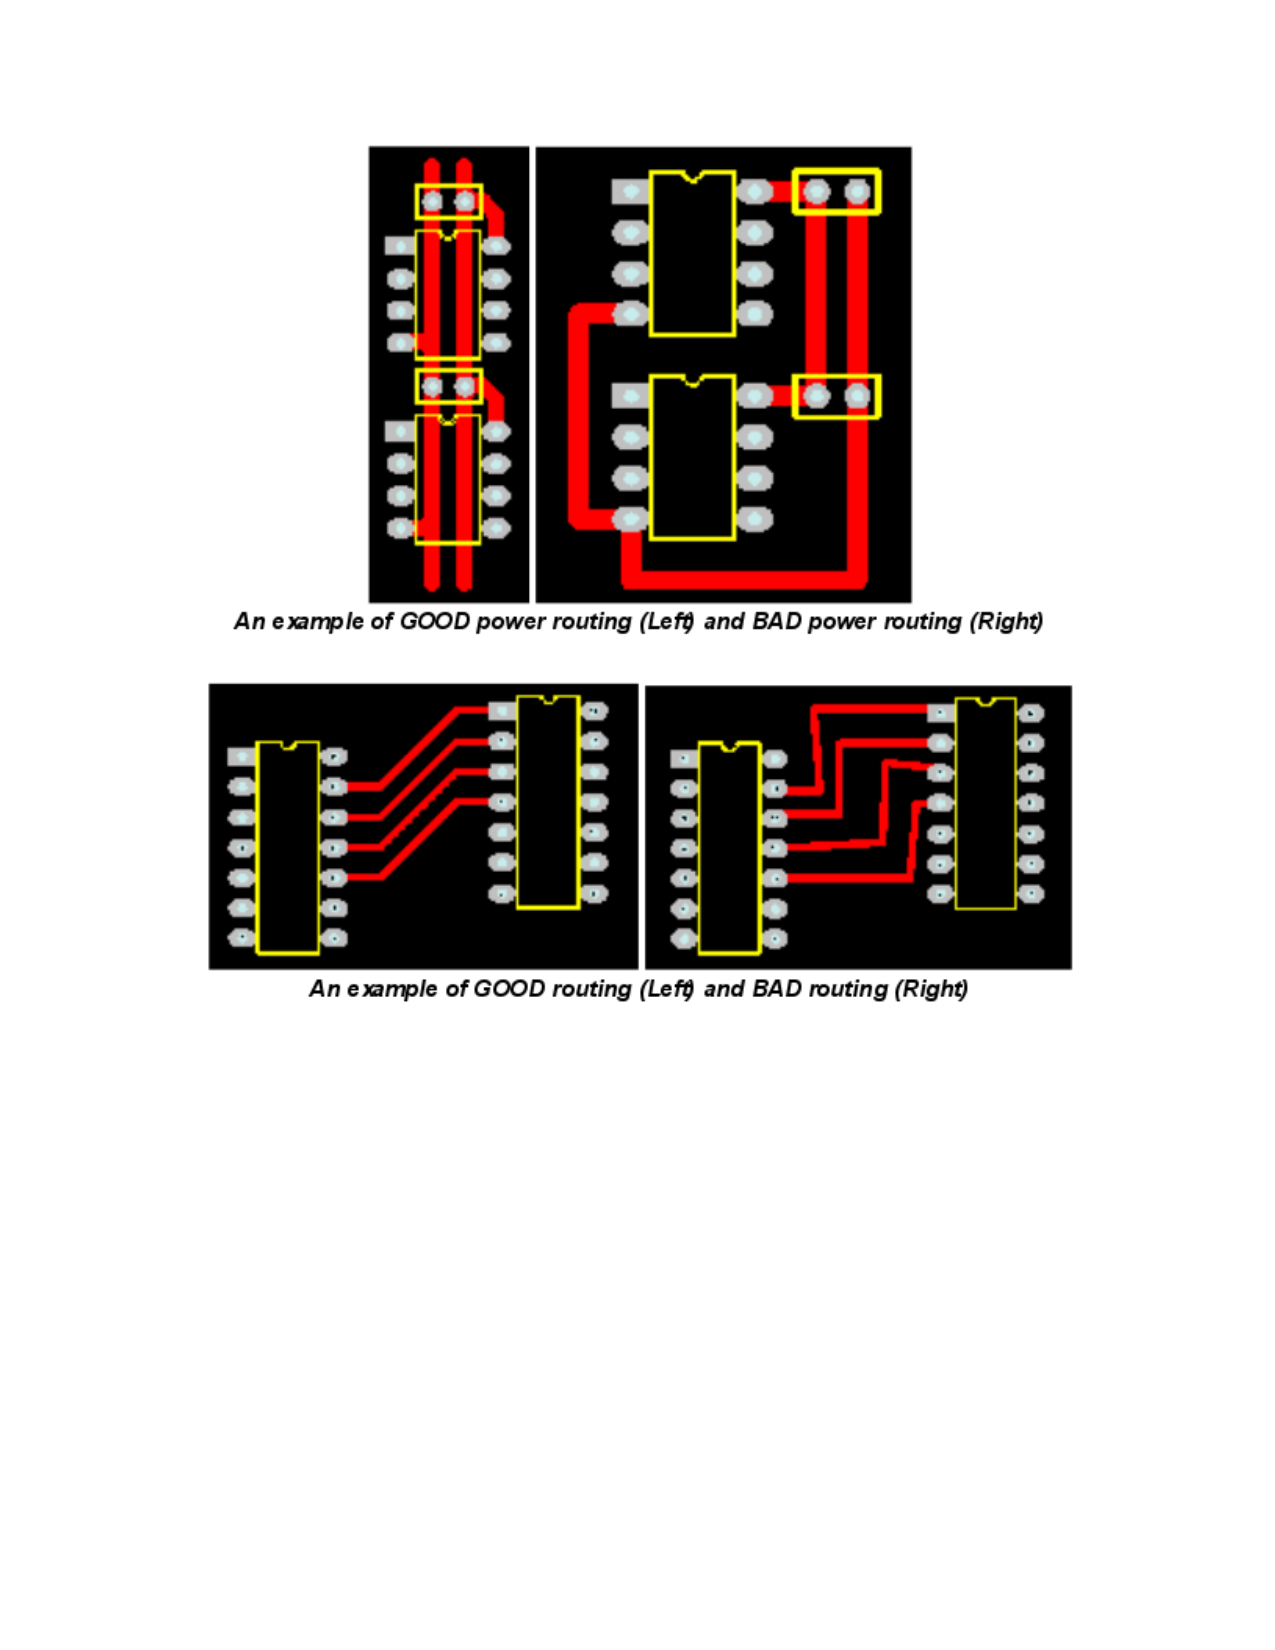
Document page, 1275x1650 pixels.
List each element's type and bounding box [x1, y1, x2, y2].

picture [165, 118, 1110, 1022]
